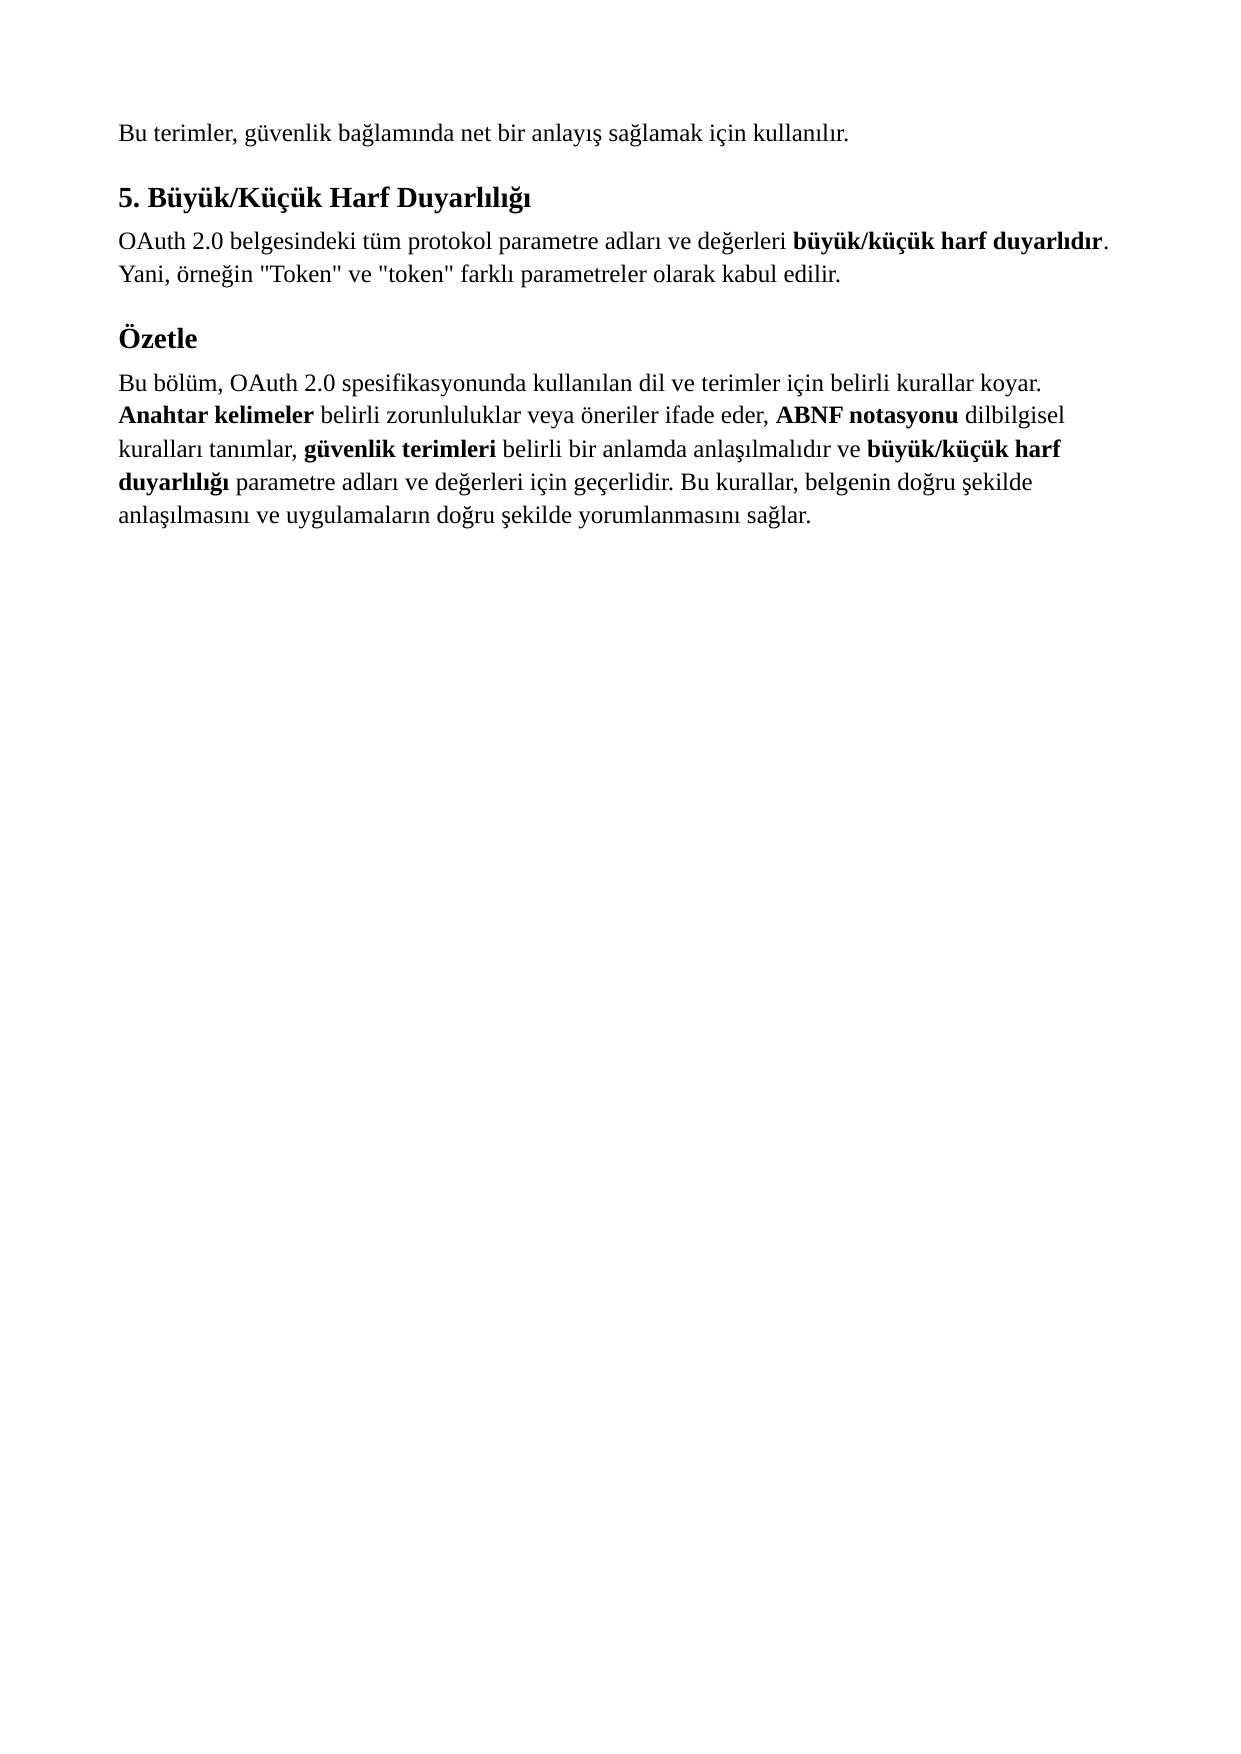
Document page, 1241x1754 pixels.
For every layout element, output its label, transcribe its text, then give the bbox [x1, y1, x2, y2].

text Bu bölüm, OAuth 2.0 spesifikasyonunda kullanılan dil ve terimler için belirli kurallar koyar. Anahtar kelimeler belirli zorunluluklar veya öneriler ifade eder, ABNF notasyonu dilbilgisel kuralları tanımlar, güvenlik terimleri belirli bir anlamda anlaşılmalıdır ve büyük/küçük harf duyarlılığı parametre adları ve değerleri için geçerlidir. Bu kurallar, belgenin doğru şekilde anlaşılmasını ve uygulamaların doğru şekilde yorumlanmasını sağlar. [118, 368, 1122, 528]
subtitle Özetle [118, 322, 1122, 355]
subtitle 5. Büyük/Küçük Harf Duyarlılığı [118, 180, 1122, 214]
text Bu terimler, güvenlik bağlamında net bir anlayış sağlamak için kullanılır. [118, 118, 1122, 147]
text OAuth 2.0 belgesindeki tüm protokol parametre adları ve değerleri büyük/küçük harf duyarlıdır. Yani, örneğin "Token" ve "token" farklı parametreler olarak kabul edilir. [118, 226, 1122, 288]
